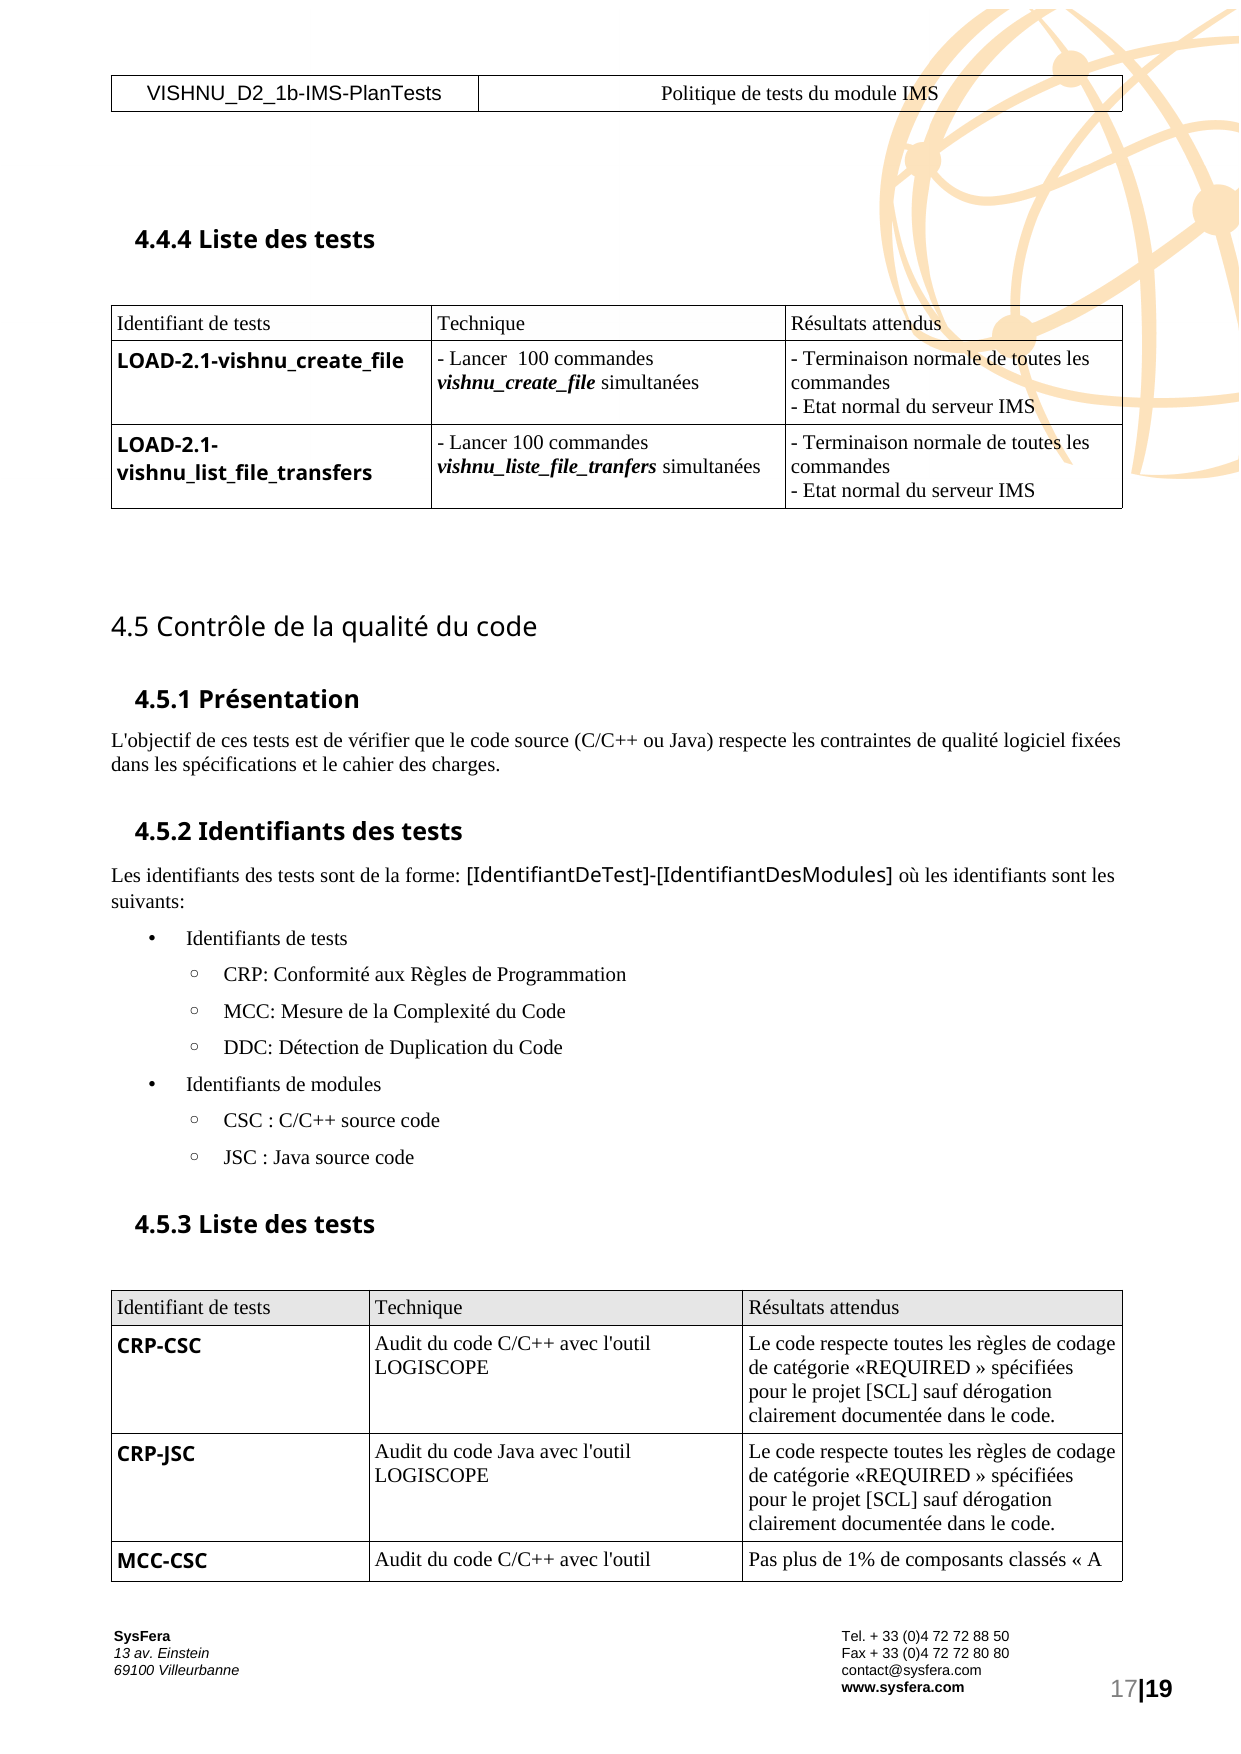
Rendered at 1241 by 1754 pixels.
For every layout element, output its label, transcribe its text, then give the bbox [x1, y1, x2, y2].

table_cell MCC-CSC [112, 1542, 369, 1581]
table_cell Le code respecte toutes les règles de codage de catégorie «REQUIRED » spécifiées pour le projet [SCL] sauf dérogation clairement documentée dans le code. [743, 1326, 1122, 1433]
list DDC: Détection de Duplication du Code [186, 1035, 1122, 1059]
table_cell - Lancer 100 commandes vishnu_liste_file_tranfers simultanées [432, 481, 785, 508]
picture [432, 341, 785, 424]
list JSC : Java source code [186, 1145, 1122, 1169]
text Les identifiants des tests sont de la forme: [IdentifiantDeTest]-[IdentifiantDesModules] où les identifiants sont les suivants: [111, 860, 1122, 913]
picture [432, 425, 785, 479]
table_cell Pas plus de 1% de composants classés « A risque » [743, 1542, 1122, 1581]
picture [786, 425, 1122, 479]
table_header Résultats attendus [743, 1291, 1122, 1325]
subtitle Présentation [134, 682, 1122, 716]
list Identifiants de tests [148, 925, 1122, 949]
table_cell Audit du code C/C++ avec l'outil LOGISCOPE [370, 1326, 742, 1433]
list MCC: Mesure de la Complexité du Code [186, 998, 1122, 1023]
table_header Identifiant de tests [112, 1291, 369, 1325]
text L'objectif de ces tests est de vérifier que le code source (C/C++ ou Java) respecte les contraintes de qualité logiciel fixées dans les spécifications et le cahier des charges. [111, 728, 1122, 776]
table_cell - Terminaison normale de toutes les commandes - Etat normal du serveur IMS [786, 481, 1122, 508]
subtitle Identifiants des tests [134, 814, 1122, 848]
table_header Technique [370, 1291, 742, 1325]
table_cell Le code respecte toutes les règles de codage de catégorie «REQUIRED » spécifiées pour le projet [SCL] sauf dérogation clairement documentée dans le code. [743, 1434, 1122, 1541]
table_cell CRP-CSC [112, 1326, 369, 1433]
subtitle Contrôle de la qualité du code [111, 607, 1122, 644]
picture [1, 9, 1239, 479]
picture [112, 425, 431, 479]
table_cell Audit du code Java avec l'outil LOGISCOPE [370, 1434, 742, 1541]
table_cell Audit du code C/C++ avec l'outil SQUORE [370, 1542, 742, 1581]
table_cell LOAD-2.1-vishnu_list_file_transfers [112, 481, 431, 508]
picture [786, 341, 1122, 424]
picture [432, 306, 785, 340]
list Identifiants de modules [148, 1072, 1122, 1096]
picture [786, 306, 1122, 340]
list CSC : C/C++ source code [186, 1108, 1122, 1132]
picture [112, 306, 431, 340]
table_cell CRP-JSC [112, 1434, 369, 1541]
subtitle Liste des tests [134, 1206, 1122, 1240]
picture [112, 341, 431, 424]
list CRP: Conformité aux Règles de Programmation [186, 962, 1122, 986]
